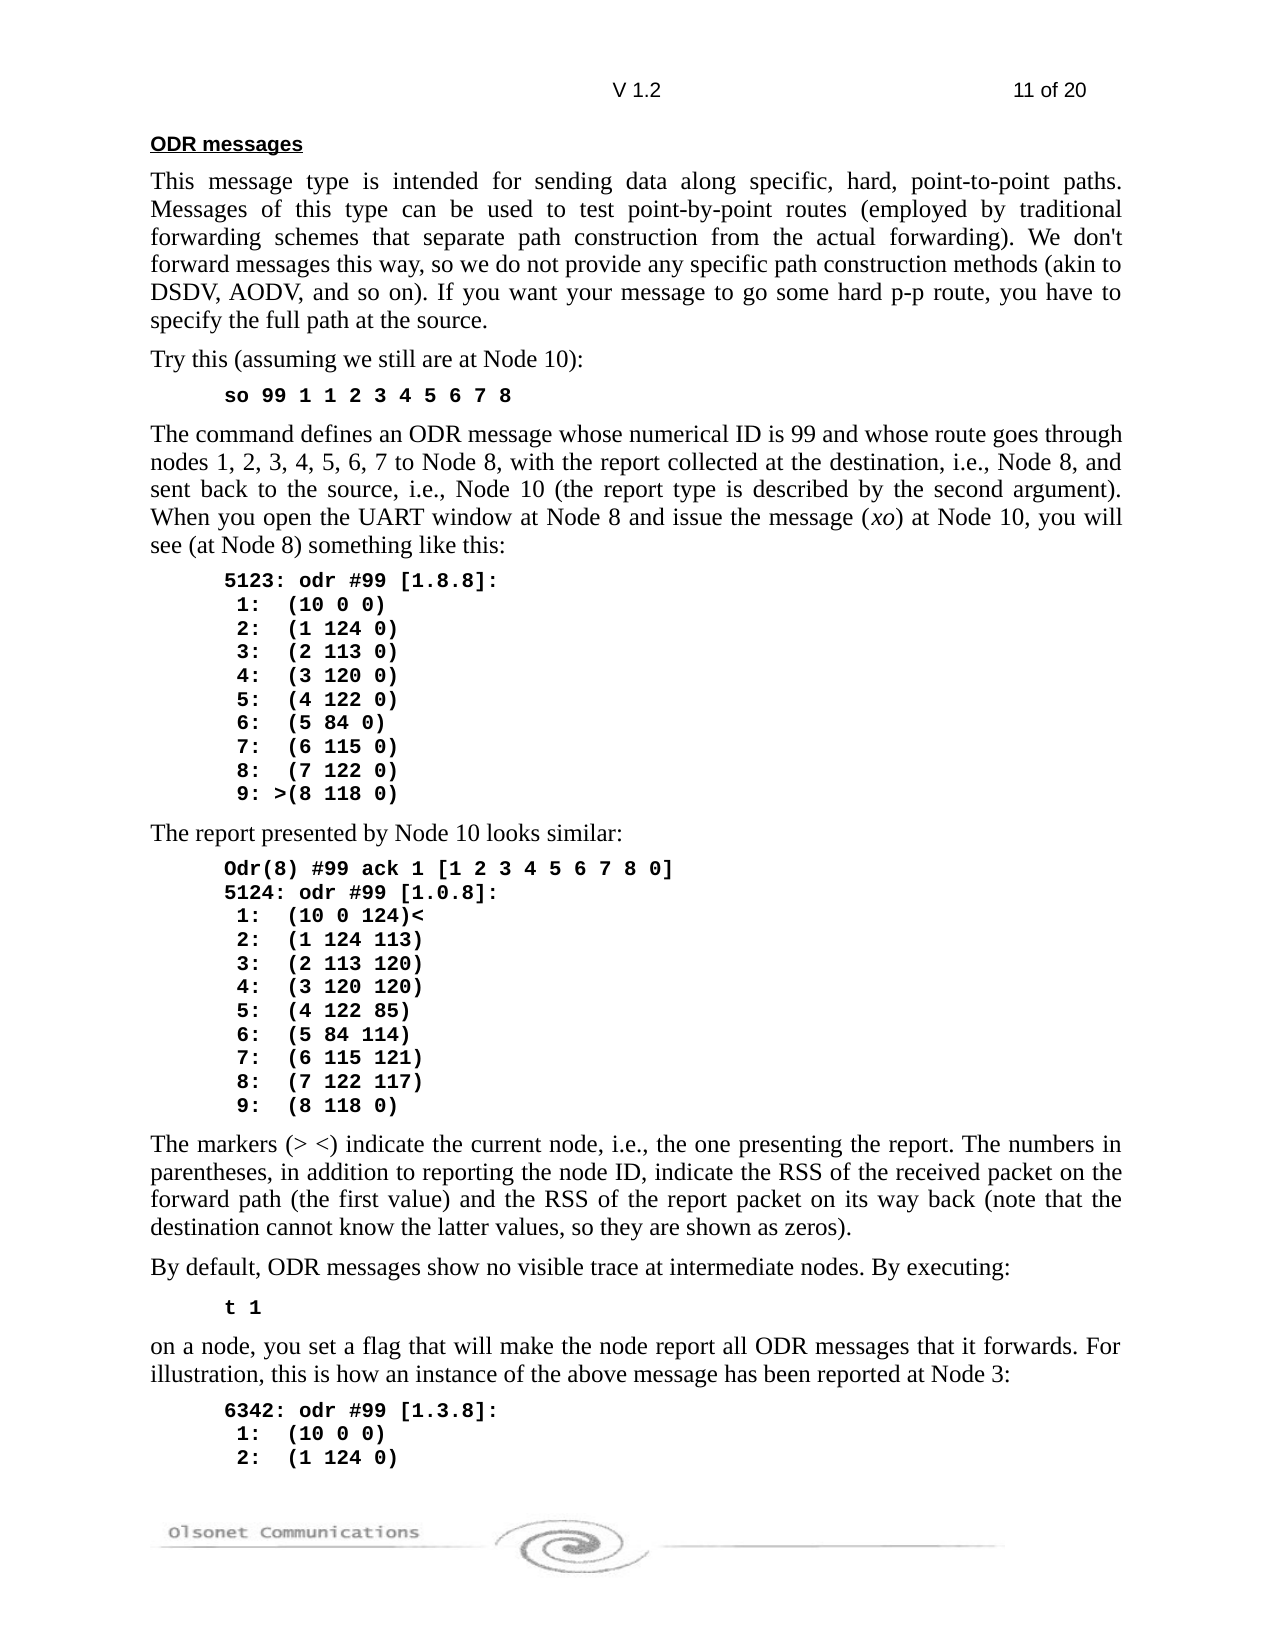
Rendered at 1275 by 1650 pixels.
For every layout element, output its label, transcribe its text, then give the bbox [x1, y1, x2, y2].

text 8: (7 122 117) [224, 1071, 1123, 1094]
text 6: (5 84 114) [224, 1024, 1123, 1047]
text Try this (assuming we still are at Node 10): [150, 345, 1123, 373]
text 2: (1 124 0) [224, 1447, 1123, 1471]
text 2: (1 124 0) [224, 618, 1123, 641]
text The command defines an ODR message whose numerical ID is 99 and whose route goes through nodes 1, 2, 3, 4, 5, 6, 7 to Node 8, with the report collected at the destination, i.e., Node 8, and sent back to the source, i.e., Node 10 (the report type is described by the second argument). When you open the UART window at Node 8 and issue the message (xo) at Node 10, you will see (at Node 8) something like this: [150, 420, 1123, 559]
text 5123: odr #99 [1.8.8]: [224, 570, 1123, 594]
text 3: (2 113 120) [224, 953, 1123, 976]
text Odr(8) #99 ack 1 [1 2 3 4 5 6 7 8 0] [224, 858, 1123, 882]
text 5124: odr #99 [1.0.8]: [224, 882, 1123, 905]
text so 99 1 1 2 3 4 5 6 7 8 [224, 385, 1123, 408]
text The report presented by Node 10 looks similar: [150, 819, 1123, 846]
text By default, ODR messages show no visible trace at intermediate nodes. By executing: [150, 1253, 1123, 1280]
text 8: (7 122 0) [224, 759, 1123, 783]
text 5: (4 122 85) [224, 1000, 1123, 1024]
text 7: (6 115 121) [224, 1047, 1123, 1071]
subtitle ODR messages [150, 132, 1123, 155]
text 9: >(8 118 0) [224, 783, 1123, 807]
text 1: (10 0 0) [224, 1423, 1123, 1447]
text 5: (4 122 0) [224, 689, 1123, 712]
text This message type is intended for sending data along specific, hard, point-to-point paths. Messages of this type can be used to test point-by-point routes (employed by traditional forwarding schemes that separate path construction from the actual forwarding). We don't forward messages this way, so we do not provide any specific path construction methods (akin to DSDV, AODV, and so on). If you want your message to go some hard p-p route, you have to specify the full path at the source. [150, 167, 1123, 333]
text t 1 [150, 1292, 1123, 1321]
text 4: (3 120 120) [224, 976, 1123, 1000]
text 6: (5 84 0) [224, 712, 1123, 736]
text 1: (10 0 0) [224, 594, 1123, 618]
text 6342: odr #99 [1.3.8]: [224, 1399, 1123, 1423]
text 4: (3 120 0) [224, 665, 1123, 689]
text 3: (2 113 0) [224, 641, 1123, 665]
text on a node, you set a flag that will make the node report all ODR messages that it forwards. For illustration, this is how an instance of the above message has been reported at Node 3: [150, 1332, 1123, 1388]
picture [150, 1504, 1005, 1596]
text 1: (10 0 124)< [224, 905, 1123, 929]
text 2: (1 124 113) [224, 929, 1123, 953]
text 9: (8 118 0) [224, 1094, 1123, 1118]
text The markers (> <) indicate the current node, i.e., the one presenting the report. The numbers in parentheses, in addition to reporting the node ID, indicate the RSS of the received packet on the forward path (the first value) and the RSS of the report packet on its way back (note that the destination cannot know the latter values, so they are shown as zeros). [150, 1130, 1123, 1241]
text 7: (6 115 0) [224, 736, 1123, 759]
